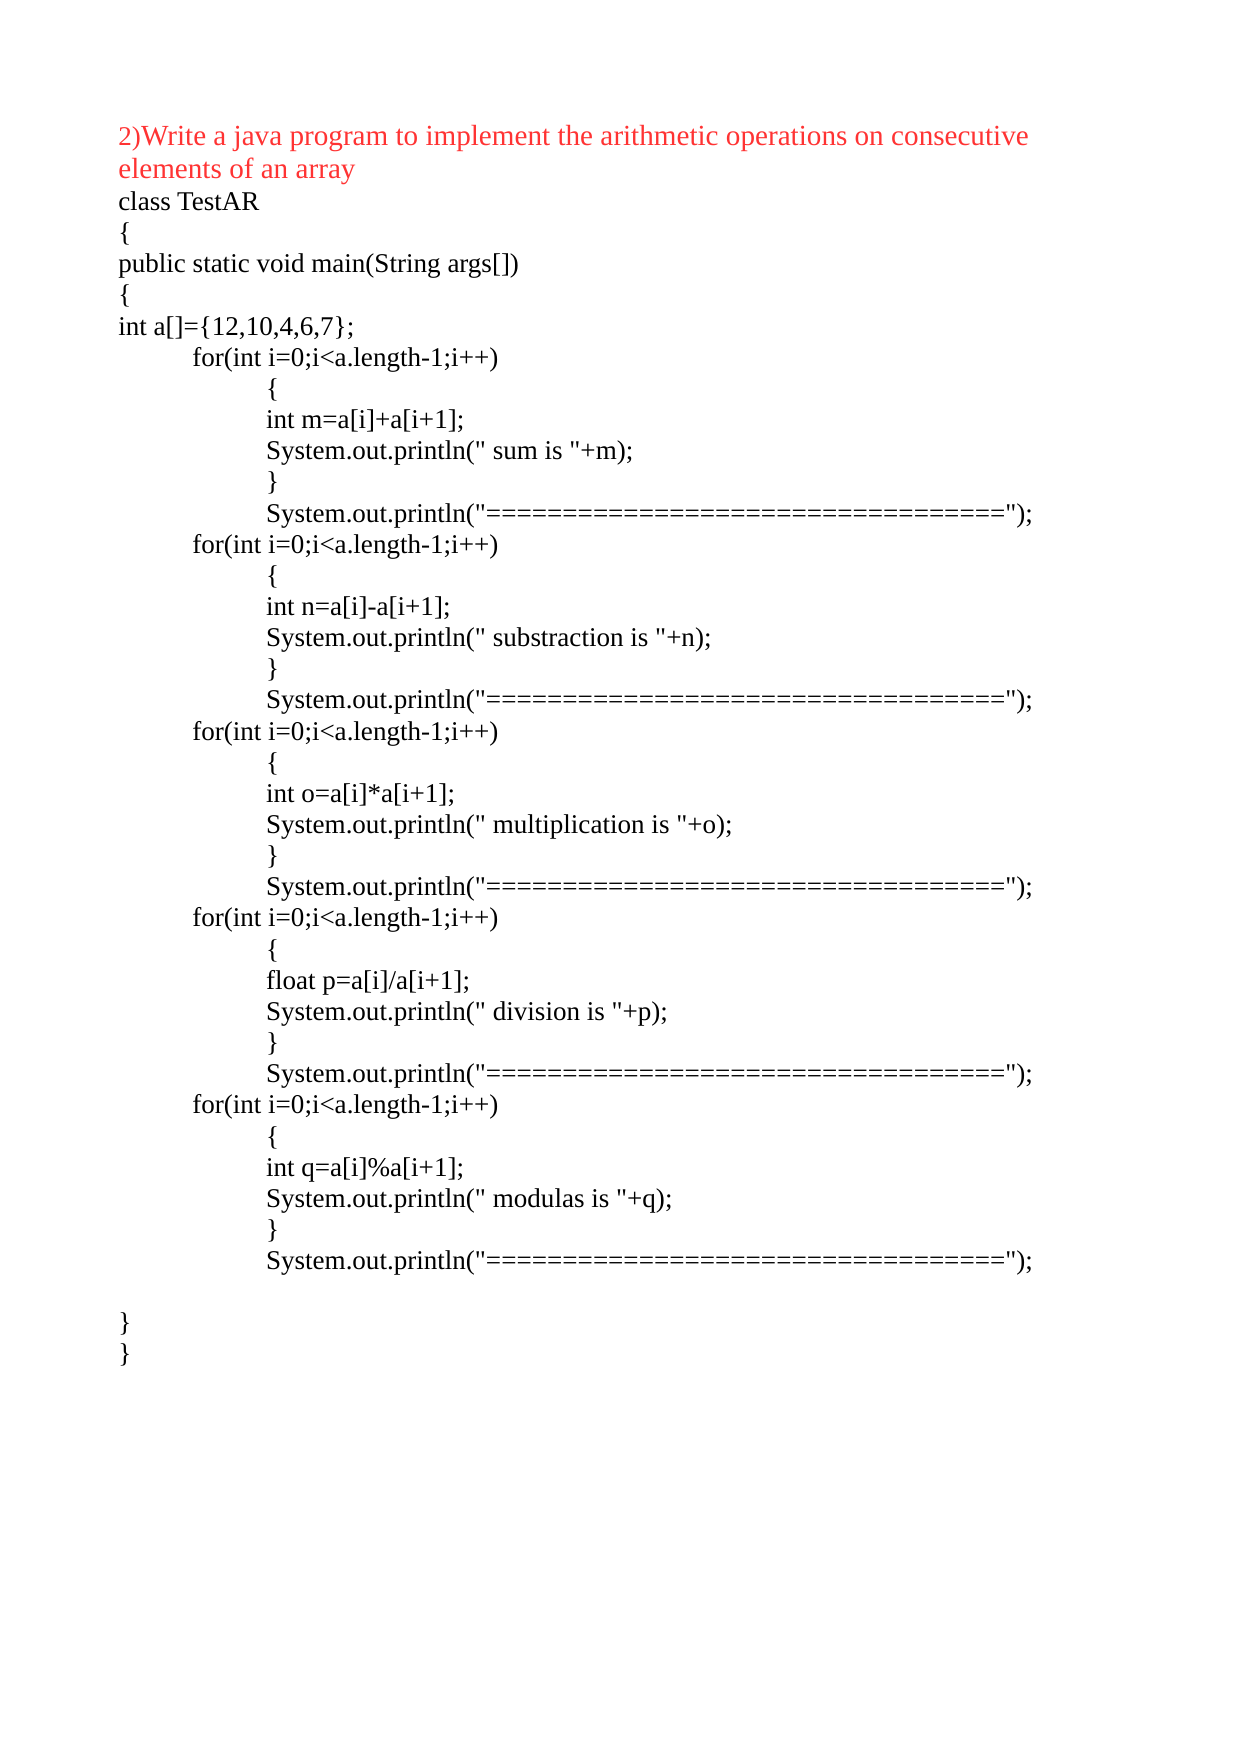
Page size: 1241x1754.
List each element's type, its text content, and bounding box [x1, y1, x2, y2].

text System.out.println(" multiplication is "+o); [118, 808, 1122, 839]
text { [118, 746, 1122, 777]
text int m=a[i]+a[i+1]; [118, 403, 1122, 434]
text System.out.println(" substraction is "+n); [118, 621, 1122, 652]
text for(int i=0;i<a.length-1;i++) [118, 528, 1122, 559]
text int n=a[i]-a[i+1]; [118, 590, 1122, 621]
text System.out.println("=================================="); [118, 870, 1122, 902]
text for(int i=0;i<a.length-1;i++) [118, 341, 1122, 372]
text class TestAR [118, 185, 1122, 216]
text for(int i=0;i<a.length-1;i++) [118, 902, 1122, 933]
text int o=a[i]*a[i+1]; [118, 777, 1122, 808]
text } [118, 466, 1122, 497]
text { [118, 559, 1122, 590]
text } [118, 1338, 1122, 1369]
text System.out.println("=================================="); [118, 1057, 1122, 1088]
text { [118, 372, 1122, 403]
text System.out.println(" sum is "+m); [118, 434, 1122, 466]
text { [118, 279, 1122, 310]
text for(int i=0;i<a.length-1;i++) [118, 1088, 1122, 1119]
text } [118, 1213, 1122, 1244]
text for(int i=0;i<a.length-1;i++) [118, 715, 1122, 746]
text { [118, 1119, 1122, 1151]
text int q=a[i]%a[i+1]; [118, 1151, 1122, 1182]
text } [118, 652, 1122, 683]
text System.out.println("=================================="); [118, 497, 1122, 528]
text int a[]={12,10,4,6,7}; [118, 310, 1122, 341]
text System.out.println("=================================="); [118, 1244, 1122, 1275]
text System.out.println("=================================="); [118, 683, 1122, 715]
text } [118, 1306, 1122, 1338]
text { [118, 216, 1122, 247]
text System.out.println(" modulas is "+q); [118, 1182, 1122, 1213]
text 2)Write a java program to implement the arithmetic operations on consecutive elements of an array [118, 118, 1122, 185]
text { [118, 933, 1122, 964]
text public static void main(String args[]) [118, 247, 1122, 279]
text System.out.println(" division is "+p); [118, 995, 1122, 1026]
text } [118, 839, 1122, 870]
text } [118, 1026, 1122, 1057]
text float p=a[i]/a[i+1]; [118, 964, 1122, 995]
